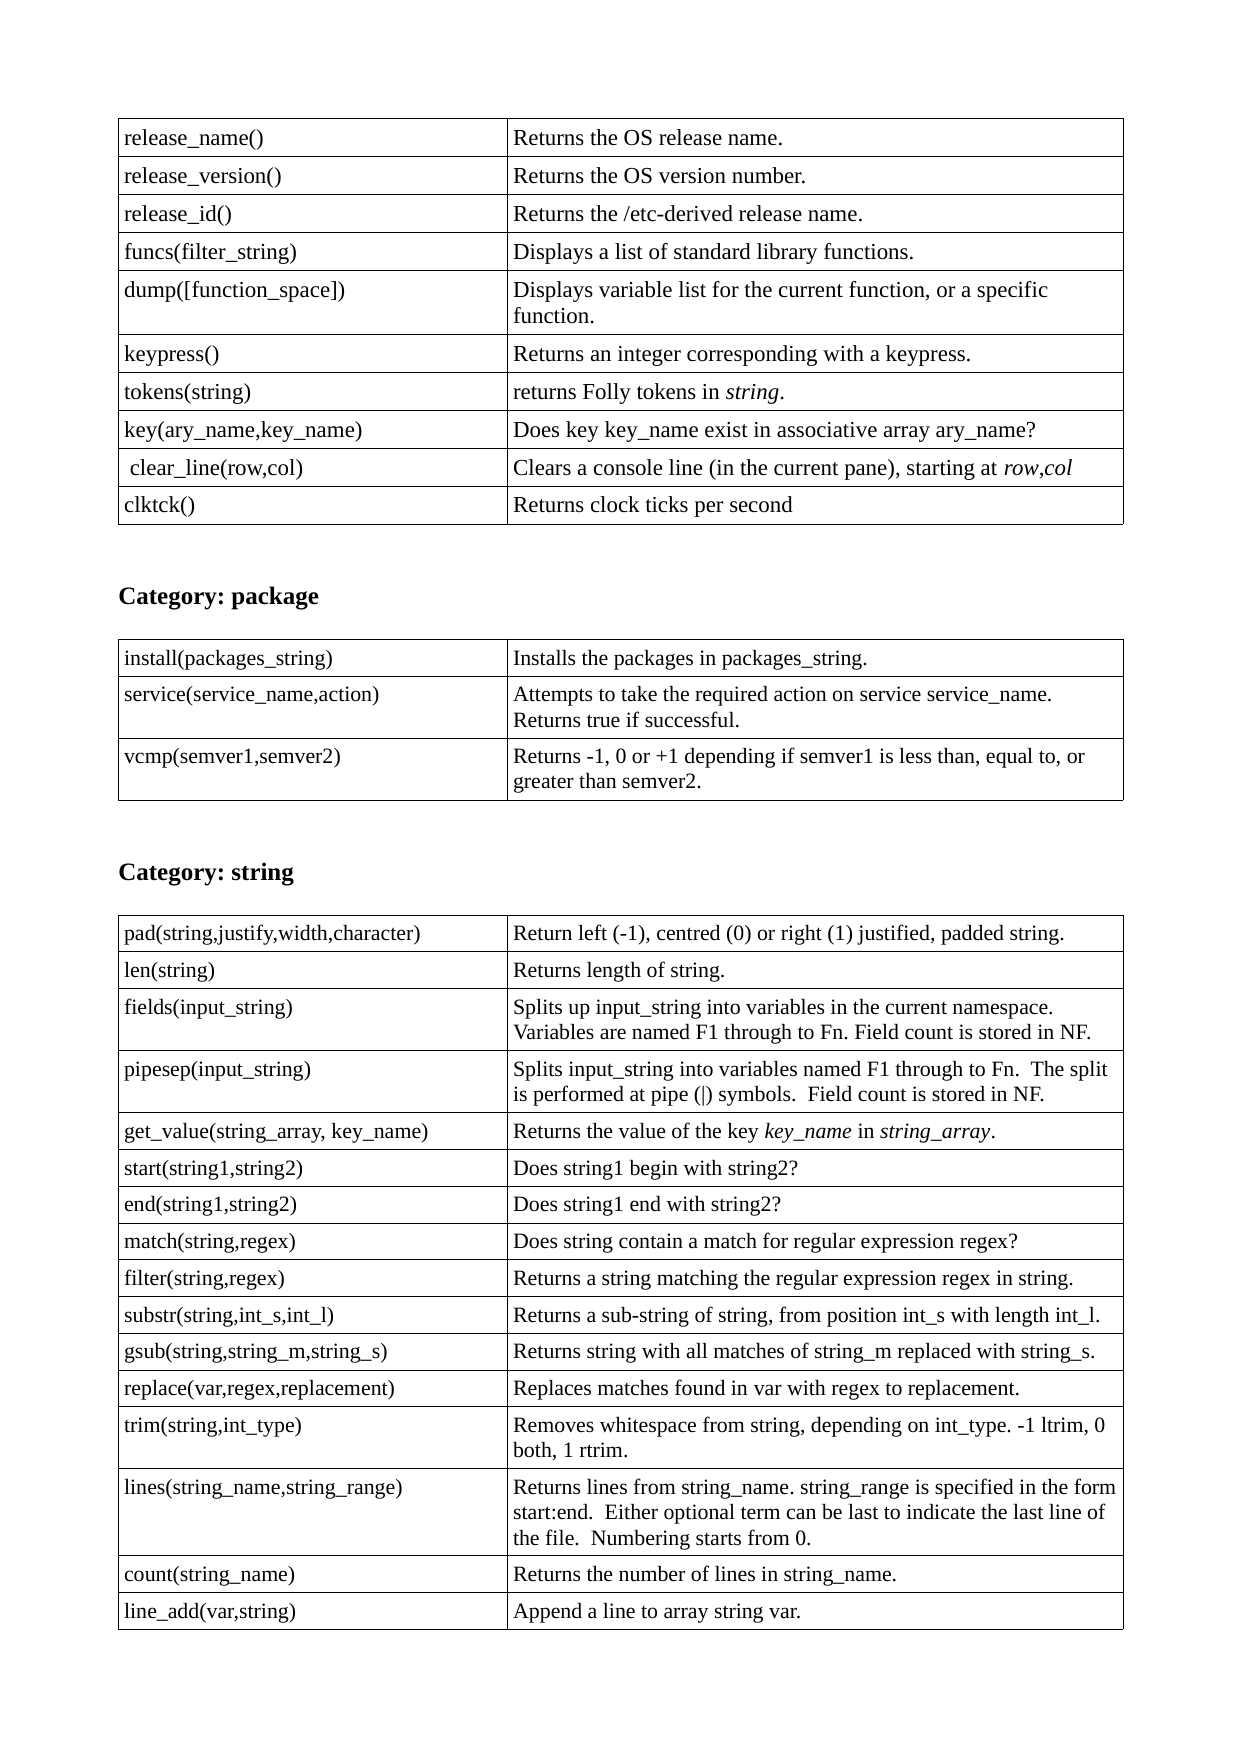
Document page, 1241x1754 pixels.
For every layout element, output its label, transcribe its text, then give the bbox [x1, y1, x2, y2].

table_cell keypress() [119, 335, 507, 372]
table_cell Returns the OS version number. [508, 157, 1123, 194]
table_cell clear_line(row,col) [119, 449, 507, 486]
text Category: package [118, 581, 1122, 610]
table_cell Returns length of string. [508, 952, 1123, 988]
table_cell Splits up input_string into variables in the current namespace. Variables are named F1 through to Fn. Field count is stored in NF. [508, 989, 1123, 1050]
table_cell Returns a string matching the regular expression regex in string. [508, 1260, 1123, 1296]
table_cell Returns the /etc-derived release name. [508, 195, 1123, 232]
table_cell Returns the value of the key key_name in string_array. [508, 1113, 1123, 1149]
text Category: string [118, 857, 1122, 886]
table_cell dump([function_space]) [119, 271, 507, 334]
table_cell returns Folly tokens in string. [508, 373, 1123, 410]
table_cell start(string1,string2) [119, 1150, 507, 1186]
table_cell match(string,regex) [119, 1224, 507, 1259]
table_cell filter(string,regex) [119, 1260, 507, 1296]
table_header pad(string,justify,width,character) [119, 916, 507, 951]
table_cell lines(string_name,string_range) [119, 1469, 507, 1555]
table_cell Displays a list of standard library functions. [508, 233, 1123, 270]
table_cell Does key key_name exist in associative array ary_name? [508, 411, 1123, 448]
table_cell Returns the OS release name. [508, 119, 1123, 156]
table_cell gsub(string,string_m,string_s) [119, 1334, 507, 1369]
table_cell Replaces matches found in var with regex to replacement. [508, 1371, 1123, 1406]
table_cell Returns a sub-string of string, from position int_s with length int_l. [508, 1297, 1123, 1333]
table_cell Attempts to take the required action on service service_name. Returns true if successful. [508, 677, 1123, 737]
table_cell tokens(string) [119, 373, 507, 410]
table_cell trim(string,int_type) [119, 1407, 507, 1468]
table_cell count(string_name) [119, 1556, 507, 1592]
table_cell get_value(string_array, key_name) [119, 1113, 507, 1149]
table_cell pipesep(input_string) [119, 1051, 507, 1112]
table_header install(packages_string) [119, 640, 507, 676]
table_cell len(string) [119, 952, 507, 988]
table_cell Does string1 begin with string2? [508, 1150, 1123, 1186]
table_cell fields(input_string) [119, 989, 507, 1050]
table_cell substr(string,int_s,int_l) [119, 1297, 507, 1333]
table_cell Removes whitespace from string, depending on int_type. -1 ltrim, 0 both, 1 rtrim. [508, 1407, 1123, 1468]
table_cell Returns clock ticks per second [508, 487, 1123, 524]
table_cell Does string1 end with string2? [508, 1187, 1123, 1222]
table_cell Displays variable list for the current function, or a specific function. [508, 271, 1123, 334]
table_cell Returns an integer corresponding with a keypress. [508, 335, 1123, 372]
table_cell Clears a console line (in the current pane), starting at row,col [508, 449, 1123, 486]
table_header Installs the packages in packages_string. [508, 640, 1123, 676]
table_cell release_id() [119, 195, 507, 232]
table_cell service(service_name,action) [119, 677, 507, 737]
table_cell Splits input_string into variables named F1 through to Fn. The split is performed at pipe (|) symbols. Field count is stored in NF. [508, 1051, 1123, 1112]
table_cell clktck() [119, 487, 507, 524]
table_cell Returns lines from string_name. string_range is specified in the form start:end. Either optional term can be last to indicate the last line of the file. Numbering starts from 0. [508, 1469, 1123, 1555]
table_cell Does string contain a match for regular expression regex? [508, 1224, 1123, 1259]
table_cell replace(var,regex,replacement) [119, 1371, 507, 1406]
table_cell vcmp(semver1,semver2) [119, 739, 507, 799]
table_cell Returns string with all matches of string_m replaced with string_s. [508, 1334, 1123, 1369]
table_cell end(string1,string2) [119, 1187, 507, 1222]
table_cell key(ary_name,key_name) [119, 411, 507, 448]
table_cell Returns -1, 0 or +1 depending if semver1 is less than, equal to, or greater than semver2. [508, 739, 1123, 799]
table_cell funcs(filter_string) [119, 233, 507, 270]
table_cell Returns the number of lines in string_name. [508, 1556, 1123, 1592]
table_cell Append a line to array string var. [508, 1593, 1123, 1629]
table_cell release_version() [119, 157, 507, 194]
table_cell line_add(var,string) [119, 1593, 507, 1629]
table_header Return left (-1), centred (0) or right (1) justified, padded string. [508, 916, 1123, 951]
table_cell release_name() [119, 119, 507, 156]
